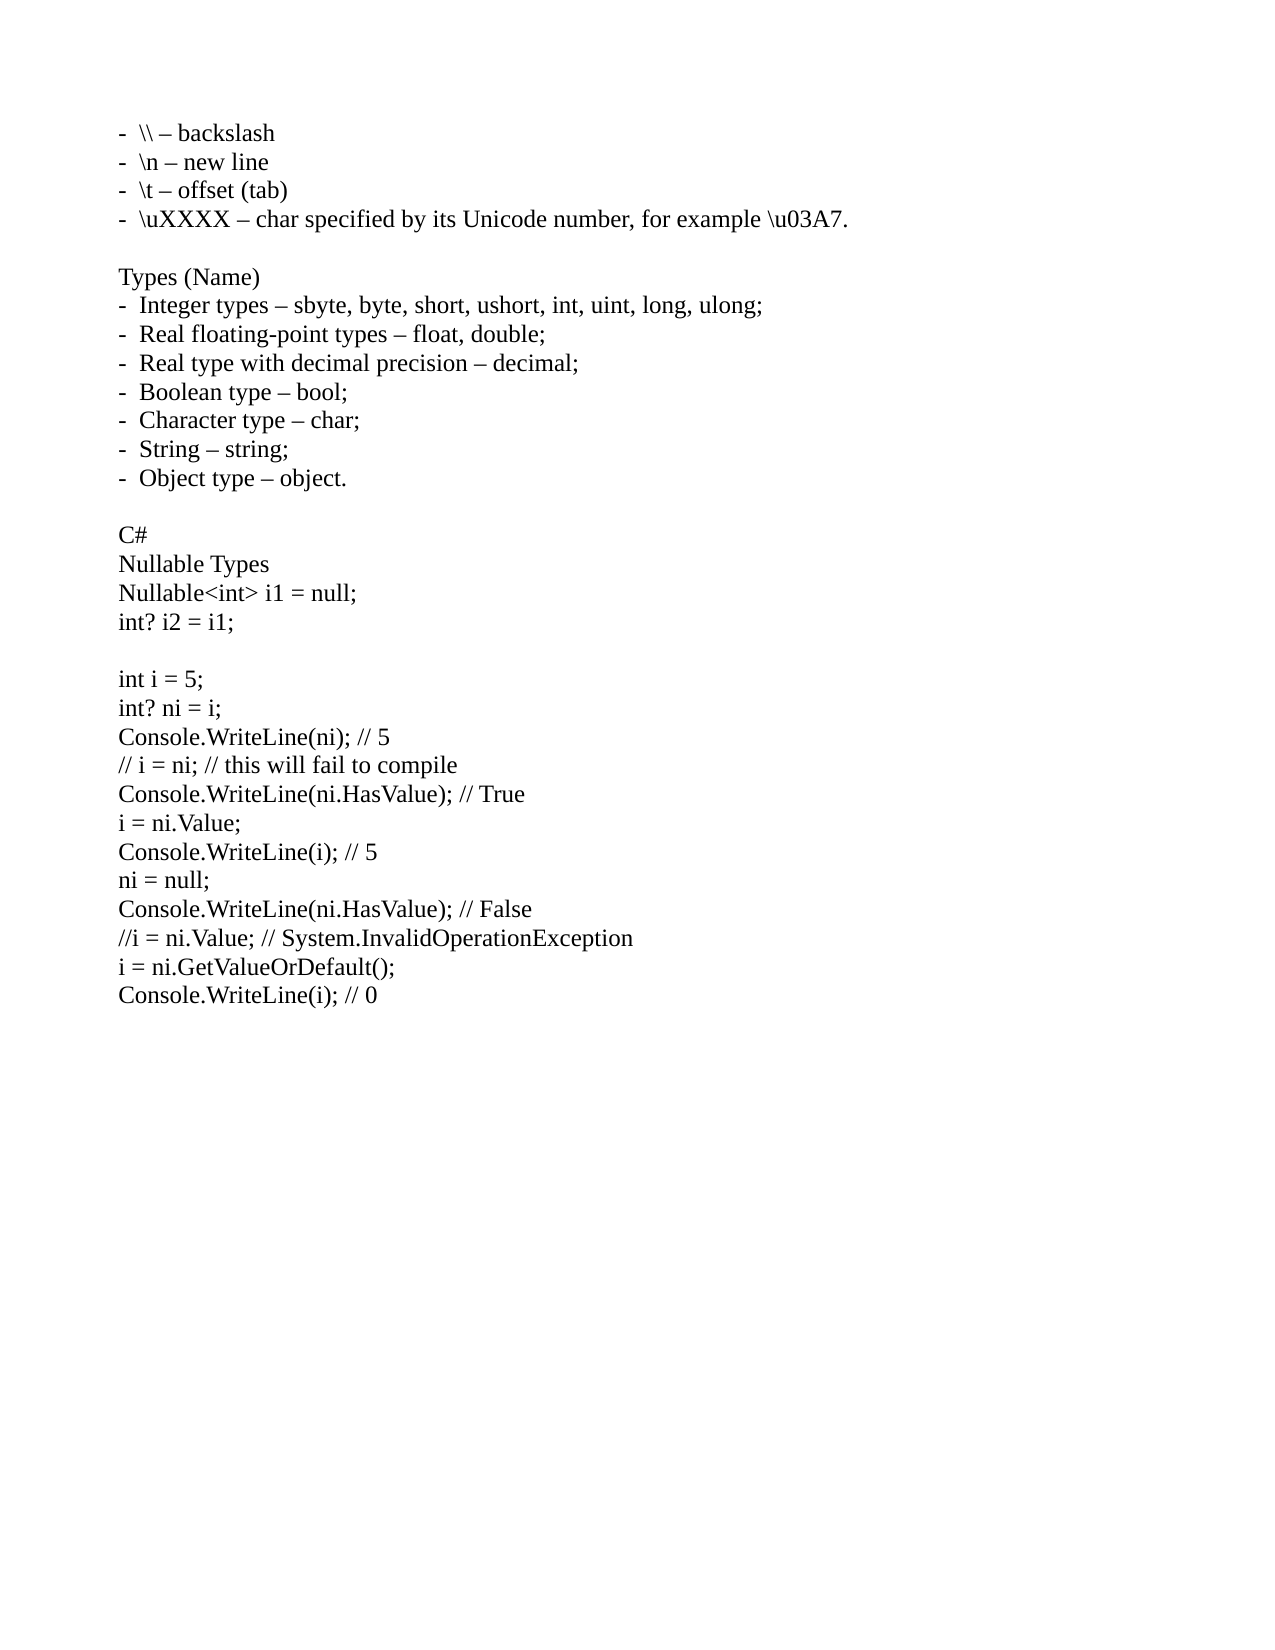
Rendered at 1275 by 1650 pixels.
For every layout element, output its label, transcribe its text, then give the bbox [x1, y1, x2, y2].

text Console.WriteLine(i); // 0 [118, 981, 1157, 1009]
text C# [118, 521, 1157, 549]
text - \t – offset (tab) [118, 176, 1157, 204]
text - \uXXXX – char specified by its Unicode number, for example \u03A7. [118, 204, 1157, 233]
text - String – string; [118, 434, 1157, 463]
text - \\ – backslash [118, 118, 1157, 147]
text i = ni.GetValueOrDefault(); [118, 952, 1157, 981]
text Console.WriteLine(i); // 5 [118, 837, 1157, 866]
text Nullable<int> i1 = null; [118, 578, 1157, 607]
text int? i2 = i1; [118, 607, 1157, 636]
text ni = null; [118, 866, 1157, 894]
text - Real floating-point types – float, double; [118, 319, 1157, 348]
text Console.WriteLine(ni.HasValue); // True [118, 779, 1157, 808]
text Types (Name) [118, 262, 1157, 291]
text //i = ni.Value; // System.InvalidOperationException [118, 923, 1157, 952]
text - Boolean type – bool; [118, 377, 1157, 406]
text Nullable Types [118, 549, 1157, 578]
text int? ni = i; [118, 693, 1157, 722]
text - \n – new line [118, 147, 1157, 176]
text int i = 5; [118, 664, 1157, 693]
text - Object type – object. [118, 463, 1157, 492]
text - Real type with decimal precision – decimal; [118, 348, 1157, 377]
text - Integer types – sbyte, byte, short, ushort, int, uint, long, ulong; [118, 291, 1157, 319]
text Console.WriteLine(ni.HasValue); // False [118, 894, 1157, 923]
text - Character type – char; [118, 406, 1157, 434]
text i = ni.Value; [118, 808, 1157, 837]
text Console.WriteLine(ni); // 5 [118, 722, 1157, 751]
text // i = ni; // this will fail to compile [118, 751, 1157, 779]
